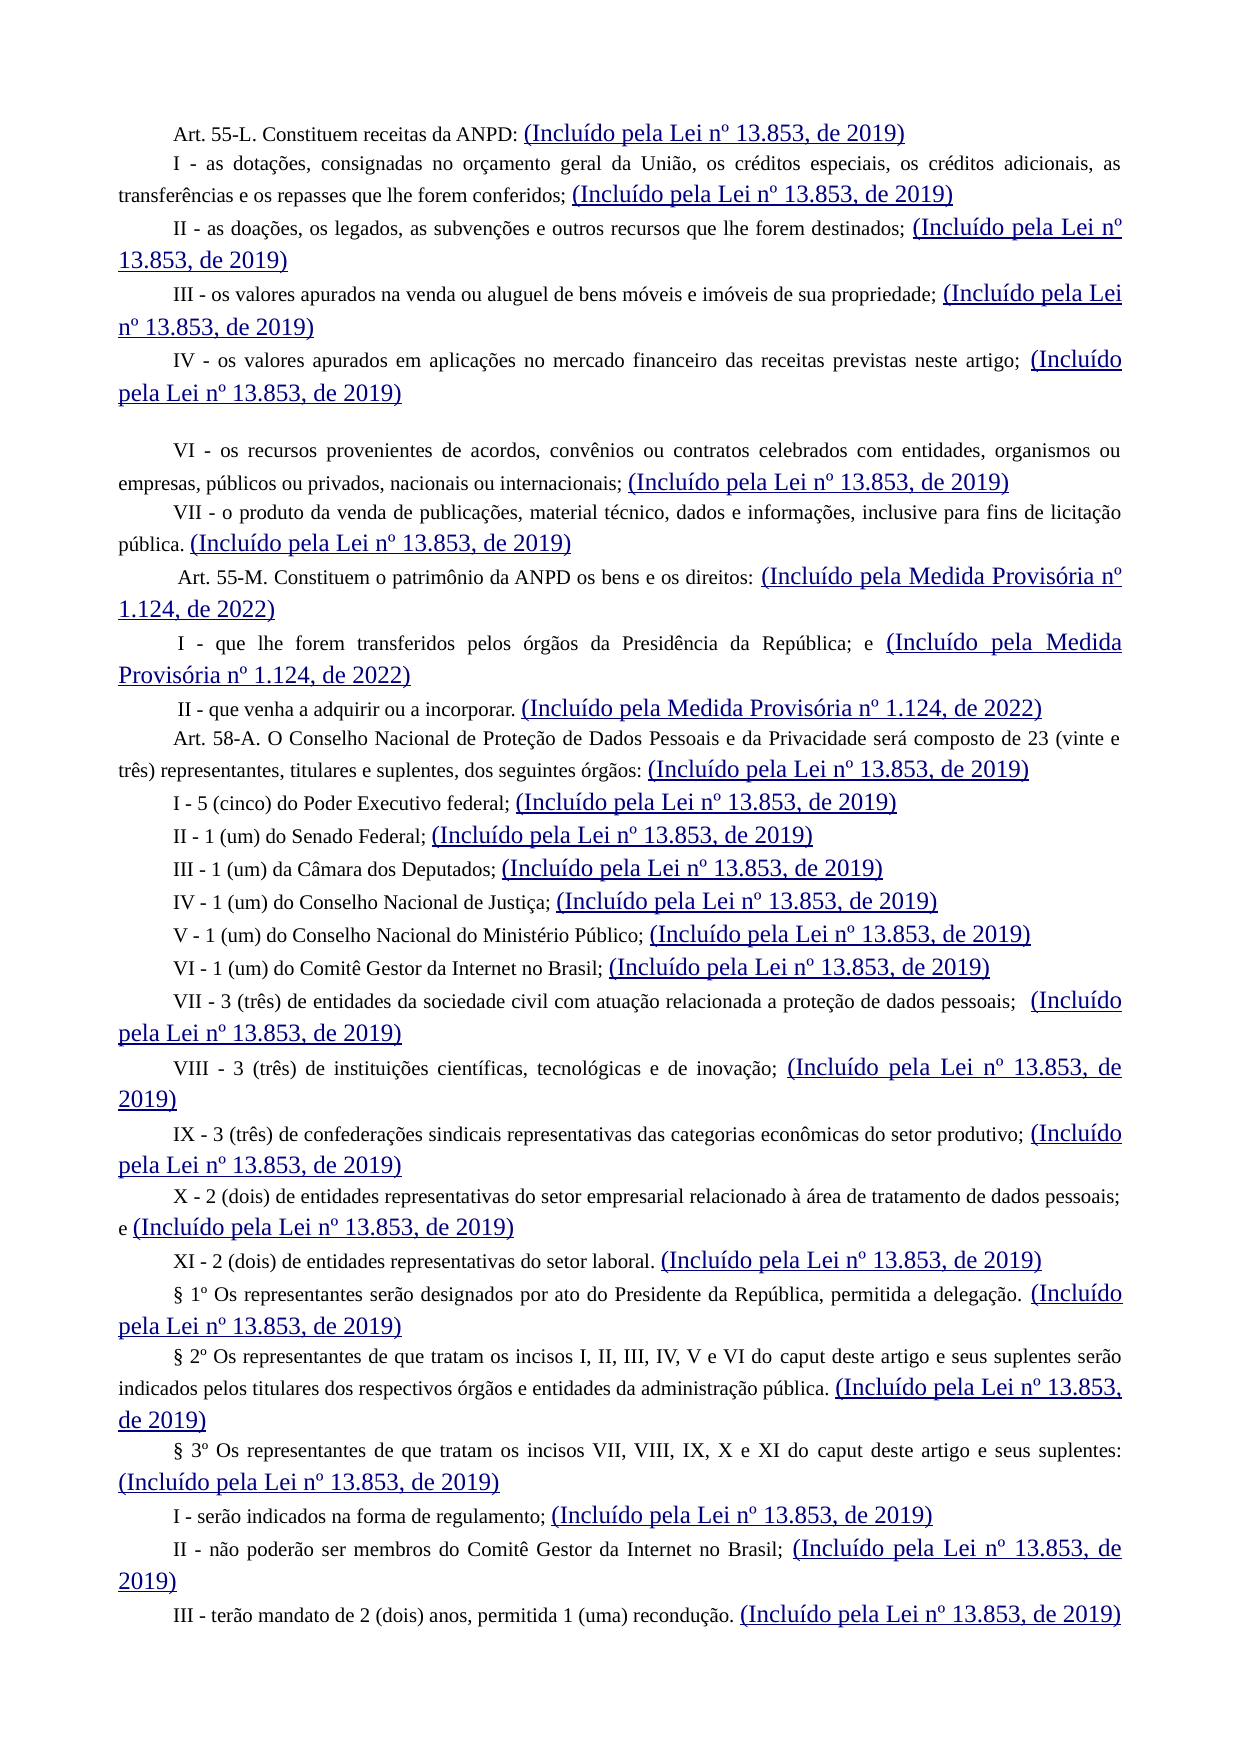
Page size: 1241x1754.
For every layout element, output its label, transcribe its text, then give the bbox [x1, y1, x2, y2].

text III - 1 (um) da Câmara dos Deputados; (Incluído pela Lei nº 13.853, de 2019) [118, 853, 1122, 882]
text IX - 3 (três) de confederações sindicais representativas das categorias econômicas do setor produtivo; (Incluído pela Lei nº 13.853, de 2019) [118, 1118, 1122, 1179]
text Art. 55-L. Constituem receitas da ANPD: (Incluído pela Lei nº 13.853, de 2019) [118, 118, 1122, 147]
text I - as dotações, consignadas no orçamento geral da União, os créditos especiais, os créditos adicionais, as transferências e os repasses que lhe forem conferidos; (Incluído pela Lei nº 13.853, de 2019) [118, 151, 1122, 208]
text VI - os recursos provenientes de acordos, convênios ou contratos celebrados com entidades, organismos ou empresas, públicos ou privados, nacionais ou internacionais; (Incluído pela Lei nº 13.853, de 2019) [118, 438, 1122, 495]
text IV - os valores apurados em aplicações no mercado financeiro das receitas previstas neste artigo; (Incluído pela Lei nº 13.853, de 2019) [118, 344, 1122, 406]
text VI - 1 (um) do Comitê Gestor da Internet no Brasil; (Incluído pela Lei nº 13.853, de 2019) [118, 952, 1122, 981]
text Art. 55-M. Constituem o patrimônio da ANPD os bens e os direitos: (Incluído pela Medida Provisória nº 1.124, de 2022) [118, 561, 1122, 623]
text II - não poderão ser membros do Comitê Gestor da Internet no Brasil; (Incluído pela Lei nº 13.853, de 2019) [118, 1533, 1122, 1594]
text I - serão indicados na forma de regulamento; (Incluído pela Lei nº 13.853, de 2019) [118, 1500, 1122, 1528]
text I - 5 (cinco) do Poder Executivo federal; (Incluído pela Lei nº 13.853, de 2019) [118, 787, 1122, 816]
text § 1º Os representantes serão designados por ato do Presidente da República, permitida a delegação. (Incluído pela Lei nº 13.853, de 2019) [118, 1278, 1122, 1340]
text § 2º Os representantes de que tratam os incisos I, II, III, IV, V e VI do caput deste artigo e seus suplentes serão indicados pelos titulares dos respectivos órgãos e entidades da administração pública. (Incluído pela Lei nº 13.853, de 2019) [118, 1344, 1122, 1434]
text Art. 58-A. O Conselho Nacional de Proteção de Dados Pessoais e da Privacidade será composto de 23 (vinte e três) representantes, titulares e suplentes, dos seguintes órgãos: (Incluído pela Lei nº 13.853, de 2019) [118, 726, 1122, 783]
text I - que lhe forem transferidos pelos órgãos da Presidência da República; e (Incluído pela Medida Provisória nº 1.124, de 2022) [118, 627, 1122, 689]
text V - 1 (um) do Conselho Nacional do Ministério Público; (Incluído pela Lei nº 13.853, de 2019) [118, 919, 1122, 948]
text X - 2 (dois) de entidades representativas do setor empresarial relacionado à área de tratamento de dados pessoais; e (Incluído pela Lei nº 13.853, de 2019) [118, 1184, 1122, 1241]
text XI - 2 (dois) de entidades representativas do setor laboral. (Incluído pela Lei nº 13.853, de 2019) [118, 1245, 1122, 1274]
text III - os valores apurados na venda ou aluguel de bens móveis e imóveis de sua propriedade; (Incluído pela Lei nº 13.853, de 2019) [118, 278, 1122, 340]
text IV - 1 (um) do Conselho Nacional de Justiça; (Incluído pela Lei nº 13.853, de 2019) [118, 886, 1122, 915]
text VII - 3 (três) de entidades da sociedade civil com atuação relacionada a proteção de dados pessoais; (Incluído pela Lei nº 13.853, de 2019) [118, 986, 1122, 1047]
text II - que venha a adquirir ou a incorporar. (Incluído pela Medida Provisória nº 1.124, de 2022) [118, 693, 1122, 722]
text II - as doações, os legados, as subvenções e outros recursos que lhe forem destinados; (Incluído pela Lei nº 13.853, de 2019) [118, 212, 1122, 274]
text VIII - 3 (três) de instituições científicas, tecnológicas e de inovação; (Incluído pela Lei nº 13.853, de 2019) [118, 1052, 1122, 1113]
text VII - o produto da venda de publicações, material técnico, dados e informações, inclusive para fins de licitação pública. (Incluído pela Lei nº 13.853, de 2019) [118, 499, 1122, 557]
text § 3º Os representantes de que tratam os incisos VII, VIII, IX, X e XI do caput deste artigo e seus suplentes: (Incluído pela Lei nº 13.853, de 2019) [118, 1438, 1122, 1496]
text III - terão mandato de 2 (dois) anos, permitida 1 (uma) recondução. (Incluído pela Lei nº 13.853, de 2019) [118, 1599, 1122, 1628]
text II - 1 (um) do Senado Federal; (Incluído pela Lei nº 13.853, de 2019) [118, 820, 1122, 849]
